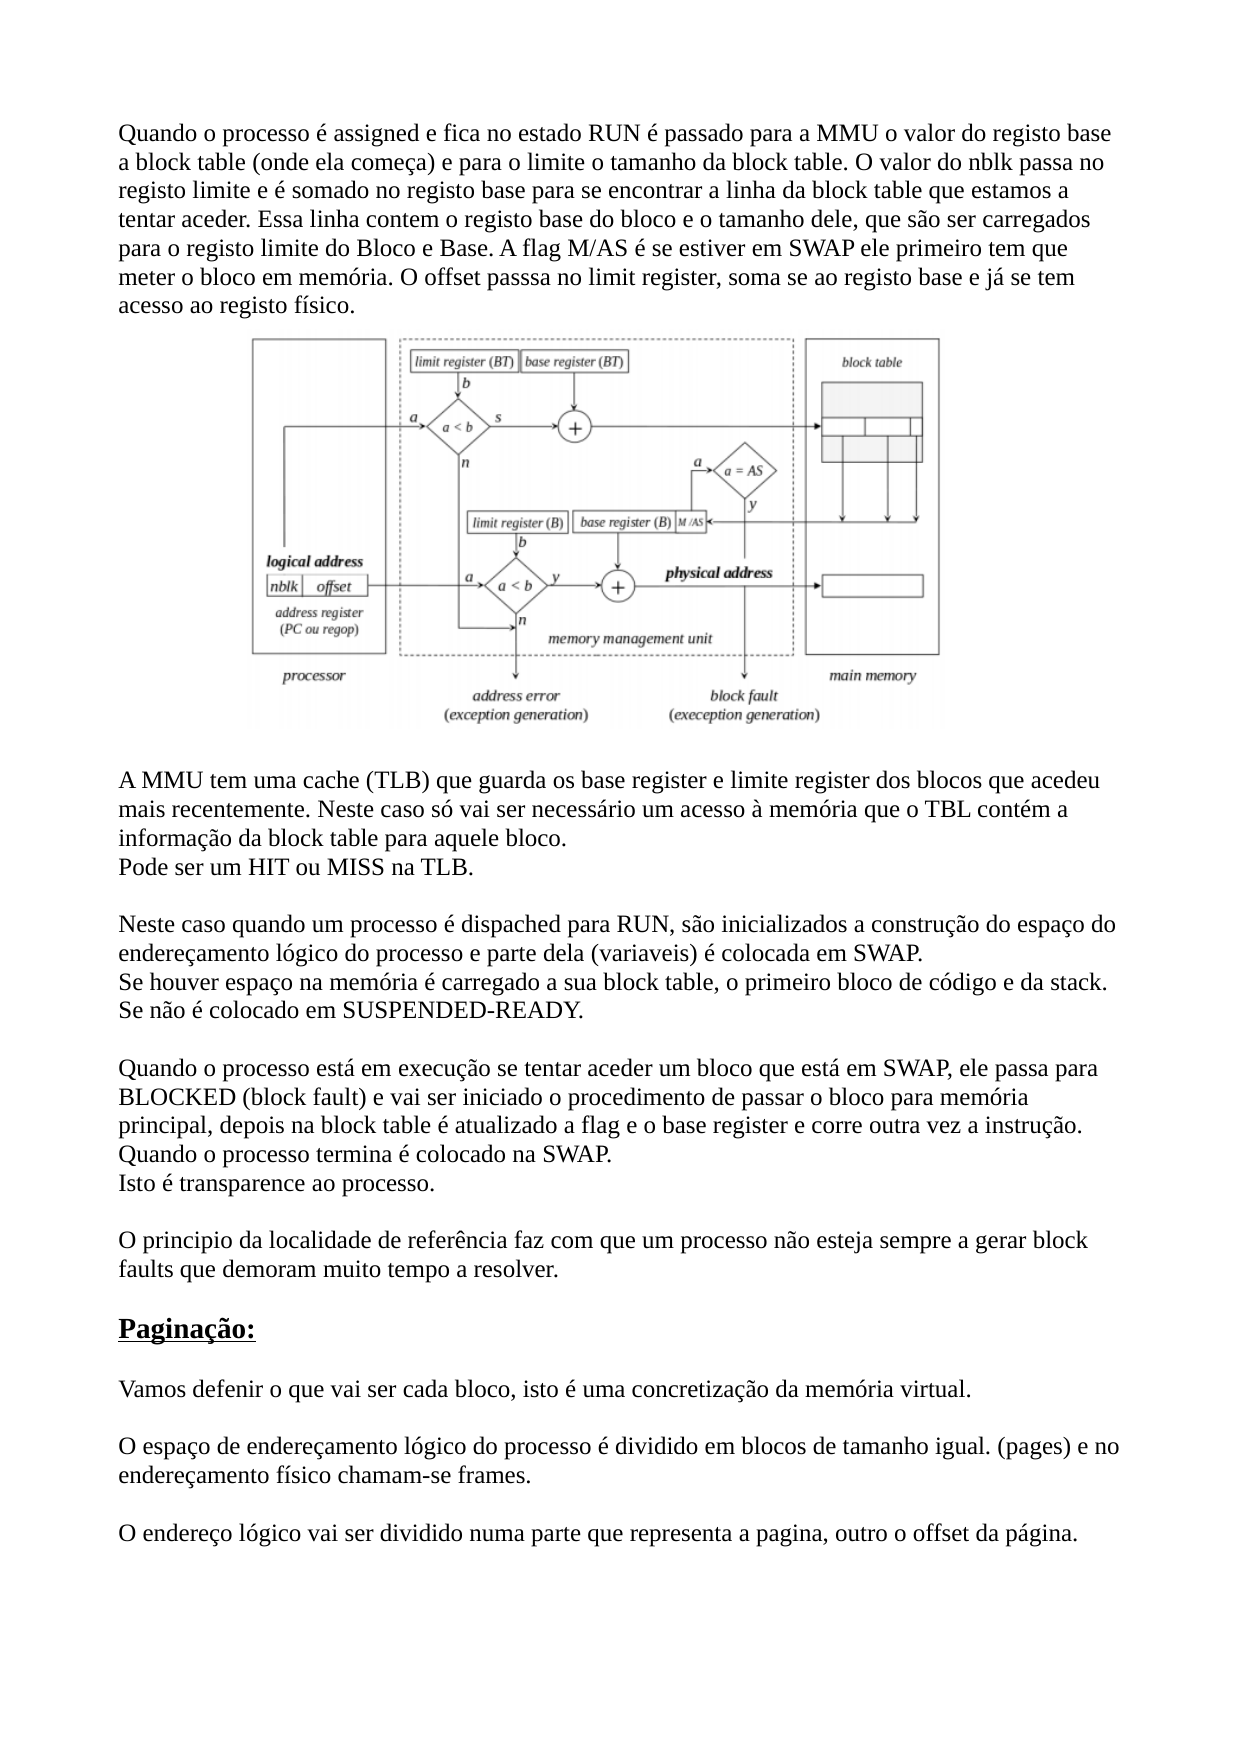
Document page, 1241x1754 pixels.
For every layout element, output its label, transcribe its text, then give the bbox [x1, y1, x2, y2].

text O espaço de endereçamento lógico do processo é dividido em blocos de tamanho igual. (pages) e no endereçamento físico chamam-se frames. [118, 1431, 1122, 1489]
text O endereço lógico vai ser dividido numa parte que representa a pagina, outro o offset da página. [118, 1518, 1122, 1546]
text Vamos defenir o que vai ser cada bloco, isto é uma concretização da memória virtual. [118, 1374, 1122, 1403]
text Isto é transparence ao processo. [118, 1168, 1122, 1197]
text Se houver espaço na memória é carregado a sua block table, o primeiro bloco de código e da stack. [118, 967, 1122, 995]
text Quando o processo termina é colocado na SWAP. [118, 1139, 1122, 1168]
picture [205, 323, 1038, 737]
text A MMU tem uma cache (TLB) que guarda os base register e limite register dos blocos que acedeu mais recentemente. Neste caso só vai ser necessário um acesso à memória que o TBL contém a informação da block table para aquele bloco. [118, 765, 1122, 852]
text O principio da localidade de referência faz com que um processo não esteja sempre a gerar block faults que demoram muito tempo a resolver. [118, 1225, 1122, 1283]
text Paginação: [118, 1312, 1122, 1345]
text Se não é colocado em SUSPENDED-READY. [118, 995, 1122, 1024]
text Neste caso quando um processo é dispached para RUN, são inicializados a construção do espaço do endereçamento lógico do processo e parte dela (variaveis) é colocada em SWAP. [118, 909, 1122, 967]
text Quando o processo está em execução se tentar aceder um bloco que está em SWAP, ele passa para BLOCKED (block fault) e vai ser iniciado o procedimento de passar o bloco para memória principal, depois na block table é atualizado a flag e o base register e corre outra vez a instrução. [118, 1053, 1122, 1139]
text Pode ser um HIT ou MISS na TLB. [118, 852, 1122, 880]
text Quando o processo é assigned e fica no estado RUN é passado para a MMU o valor do registo base a block table (onde ela começa) e para o limite o tamanho da block table. O valor do nblk passa no registo limite e é somado no registo base para se encontrar a linha da block table que estamos a tentar aceder. Essa linha contem o registo base do bloco e o tamanho dele, que são ser carregados para o registo limite do Bloco e Base. A flag M/AS é se estiver em SWAP ele primeiro tem que meter o bloco em memória. O offset passsa no limit register, soma se ao registo base e já se tem acesso ao registo físico. [118, 118, 1122, 319]
